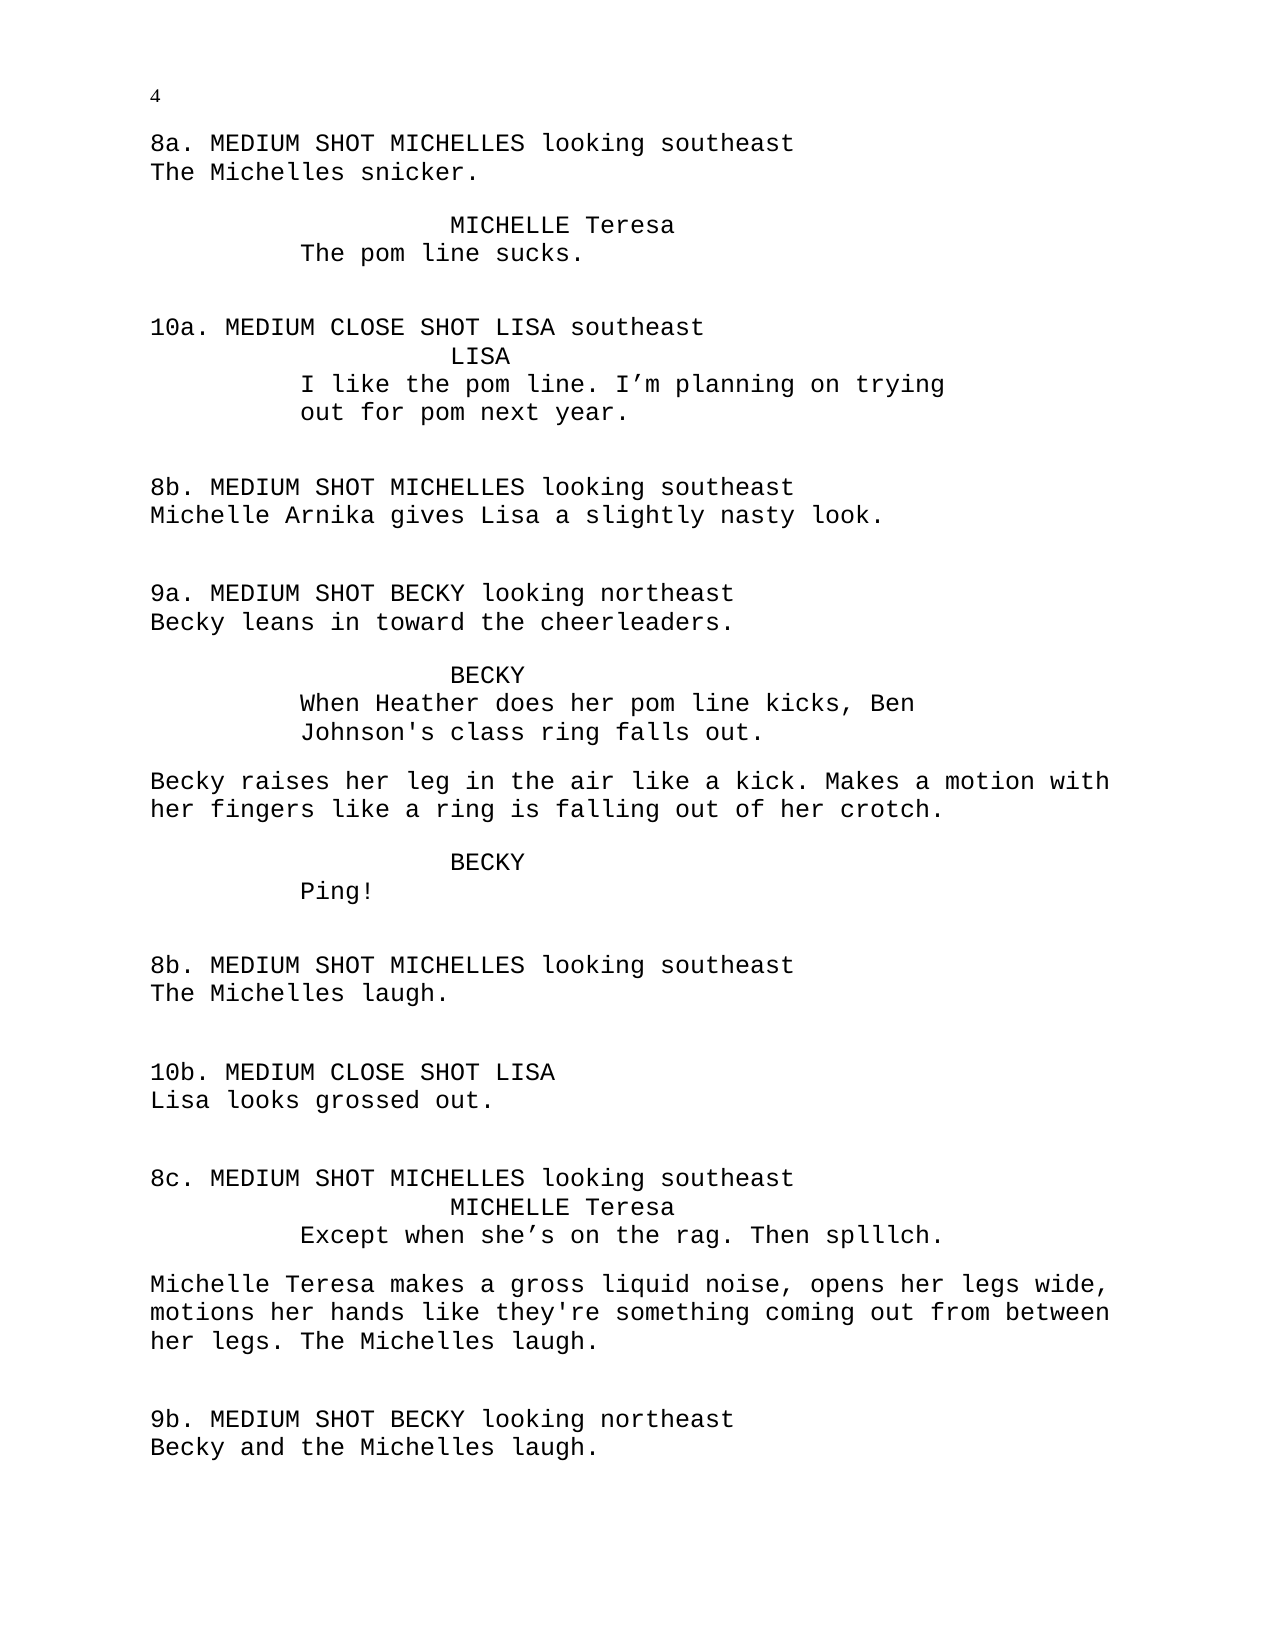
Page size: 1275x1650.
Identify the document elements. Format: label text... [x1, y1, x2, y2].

text The Michelles snicker. [150, 159, 1125, 187]
text Lisa looks grossed out. [150, 1087, 1125, 1116]
subtitle 8b. MEDIUM SHOT MICHELLES looking southeast [150, 474, 1125, 502]
text LISA [150, 343, 1125, 372]
subtitle 8c. MEDIUM SHOT MICHELLES looking southeast [150, 1166, 1125, 1194]
text The pom line sucks. [300, 241, 975, 269]
text Becky raises her leg in the air like a kick. Makes a motion with her fingers like a ring is falling out of her crotch. [150, 768, 1125, 825]
subtitle 8b. MEDIUM SHOT MICHELLES looking southeast [150, 952, 1125, 981]
text Michelle Arnika gives Lisa a slightly nasty look. [150, 502, 1125, 531]
subtitle 9b. MEDIUM SHOT BECKY looking northeast [150, 1407, 1125, 1435]
text Becky leans in toward the cheerleaders. [150, 609, 1125, 637]
text Ping! [300, 878, 975, 907]
subtitle 8a. MEDIUM SHOT MICHELLES looking southeast [150, 131, 1125, 159]
text When Heather does her pom line kicks, Ben Johnson's class ring falls out. [300, 691, 975, 747]
text MICHELLE Teresa [150, 1194, 1125, 1222]
text BECKY [150, 662, 1125, 691]
text I like the pom line. I’m planning on trying out for pom next year. [300, 372, 975, 428]
text The Michelles laugh. [150, 981, 1125, 1009]
subtitle 10b. MEDIUM CLOSE SHOT LISA [150, 1059, 1125, 1087]
text MICHELLE Teresa [150, 212, 1125, 241]
subtitle 10a. MEDIUM CLOSE SHOT LISA southeast [150, 315, 1125, 343]
text Except when she’s on the rag. Then splllch. [300, 1222, 975, 1251]
subtitle 9a. MEDIUM SHOT BECKY looking northeast [150, 581, 1125, 609]
text Michelle Teresa makes a gross liquid noise, opens her legs wide, motions her hands like they're something coming out from between her legs. The Michelles laugh. [150, 1272, 1125, 1357]
text BECKY [150, 850, 1125, 878]
text Becky and the Michelles laugh. [150, 1435, 1125, 1463]
